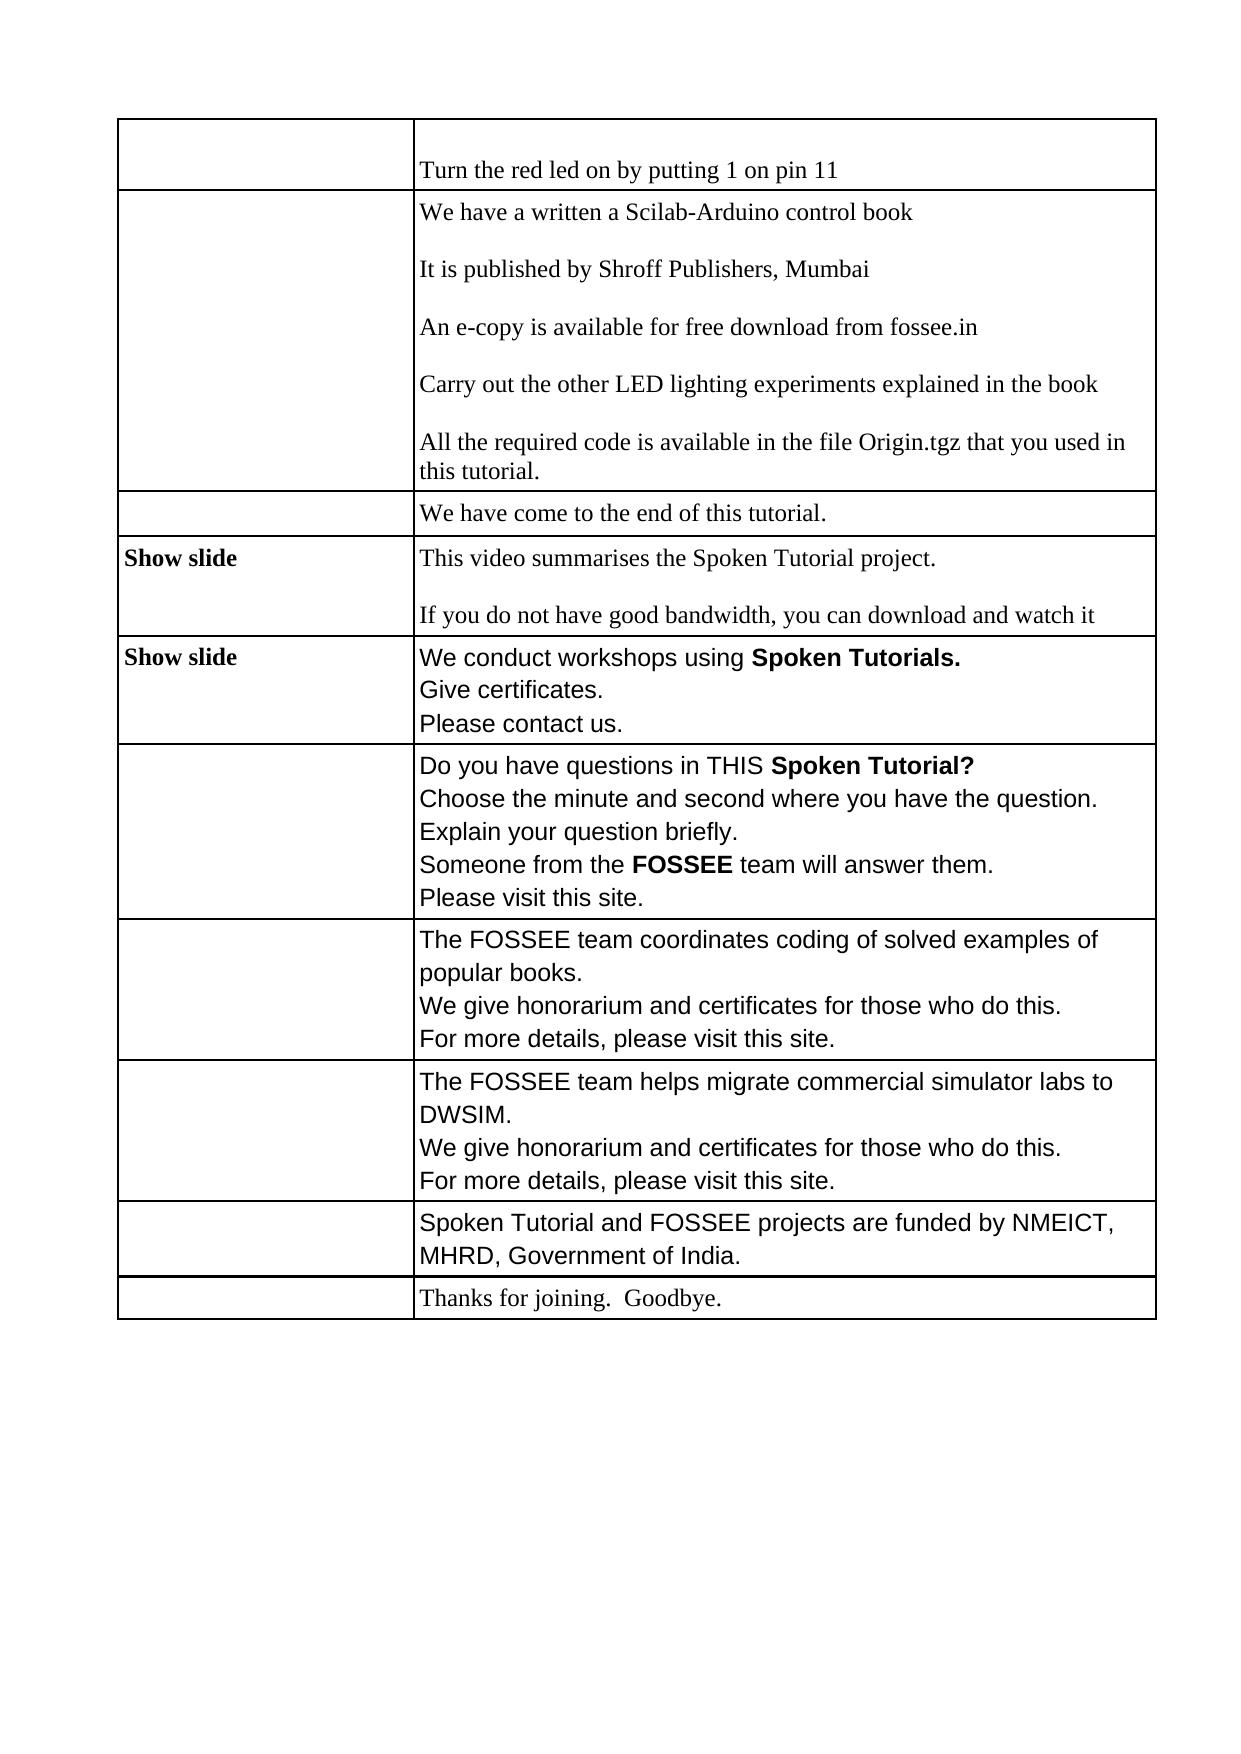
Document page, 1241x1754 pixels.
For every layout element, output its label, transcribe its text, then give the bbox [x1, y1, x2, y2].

table_cell [119, 191, 413, 490]
table_cell [119, 492, 413, 535]
table_cell Show slide [119, 637, 413, 743]
table_cell Spoken Tutorial and FOSSEE projects are funded by NMEICT, MHRD, Government of India. [415, 1202, 1155, 1275]
table_cell Show slide [119, 537, 413, 635]
table_cell The FOSSEE team helps migrate commercial simulator labs to DWSIM. We give honorarium and certificates for those who do this. For more details, please visit this site. [415, 1061, 1155, 1200]
table_cell [119, 1061, 413, 1200]
table_cell The FOSSEE team coordinates coding of solved examples of popular books. We give honorarium and certificates for those who do this. For more details, please visit this site. [415, 920, 1155, 1059]
table_cell [119, 1278, 413, 1318]
table_cell We conduct workshops using Spoken Tutorials. Give certificates. Please contact us. [415, 637, 1155, 743]
table_cell [119, 745, 413, 917]
table_cell [119, 1202, 413, 1275]
table_cell We have come to the end of this tutorial. [415, 492, 1155, 535]
table_cell Turn the red led on by putting 1 on pin 11 [415, 120, 1155, 189]
table_cell [119, 920, 413, 1059]
table_cell We have a written a Scilab-Arduino control book It is published by Shroff Publishers, Mumbai An e-copy is available for free download from fossee.in Carry out the other LED lighting experiments explained in the book All the required code is available in the file Origin.tgz that you used in this tutorial. [415, 191, 1155, 490]
table_cell This video summarises the Spoken Tutorial project. If you do not have good bandwidth, you can download and watch it [415, 537, 1155, 635]
table_cell Thanks for joining. Goodbye. [415, 1278, 1155, 1318]
table_cell [119, 120, 413, 189]
table_cell Do you have questions in THIS Spoken Tutorial? Choose the minute and second where you have the question. Explain your question briefly. Someone from the FOSSEE team will answer them. Please visit this site. [415, 745, 1155, 917]
